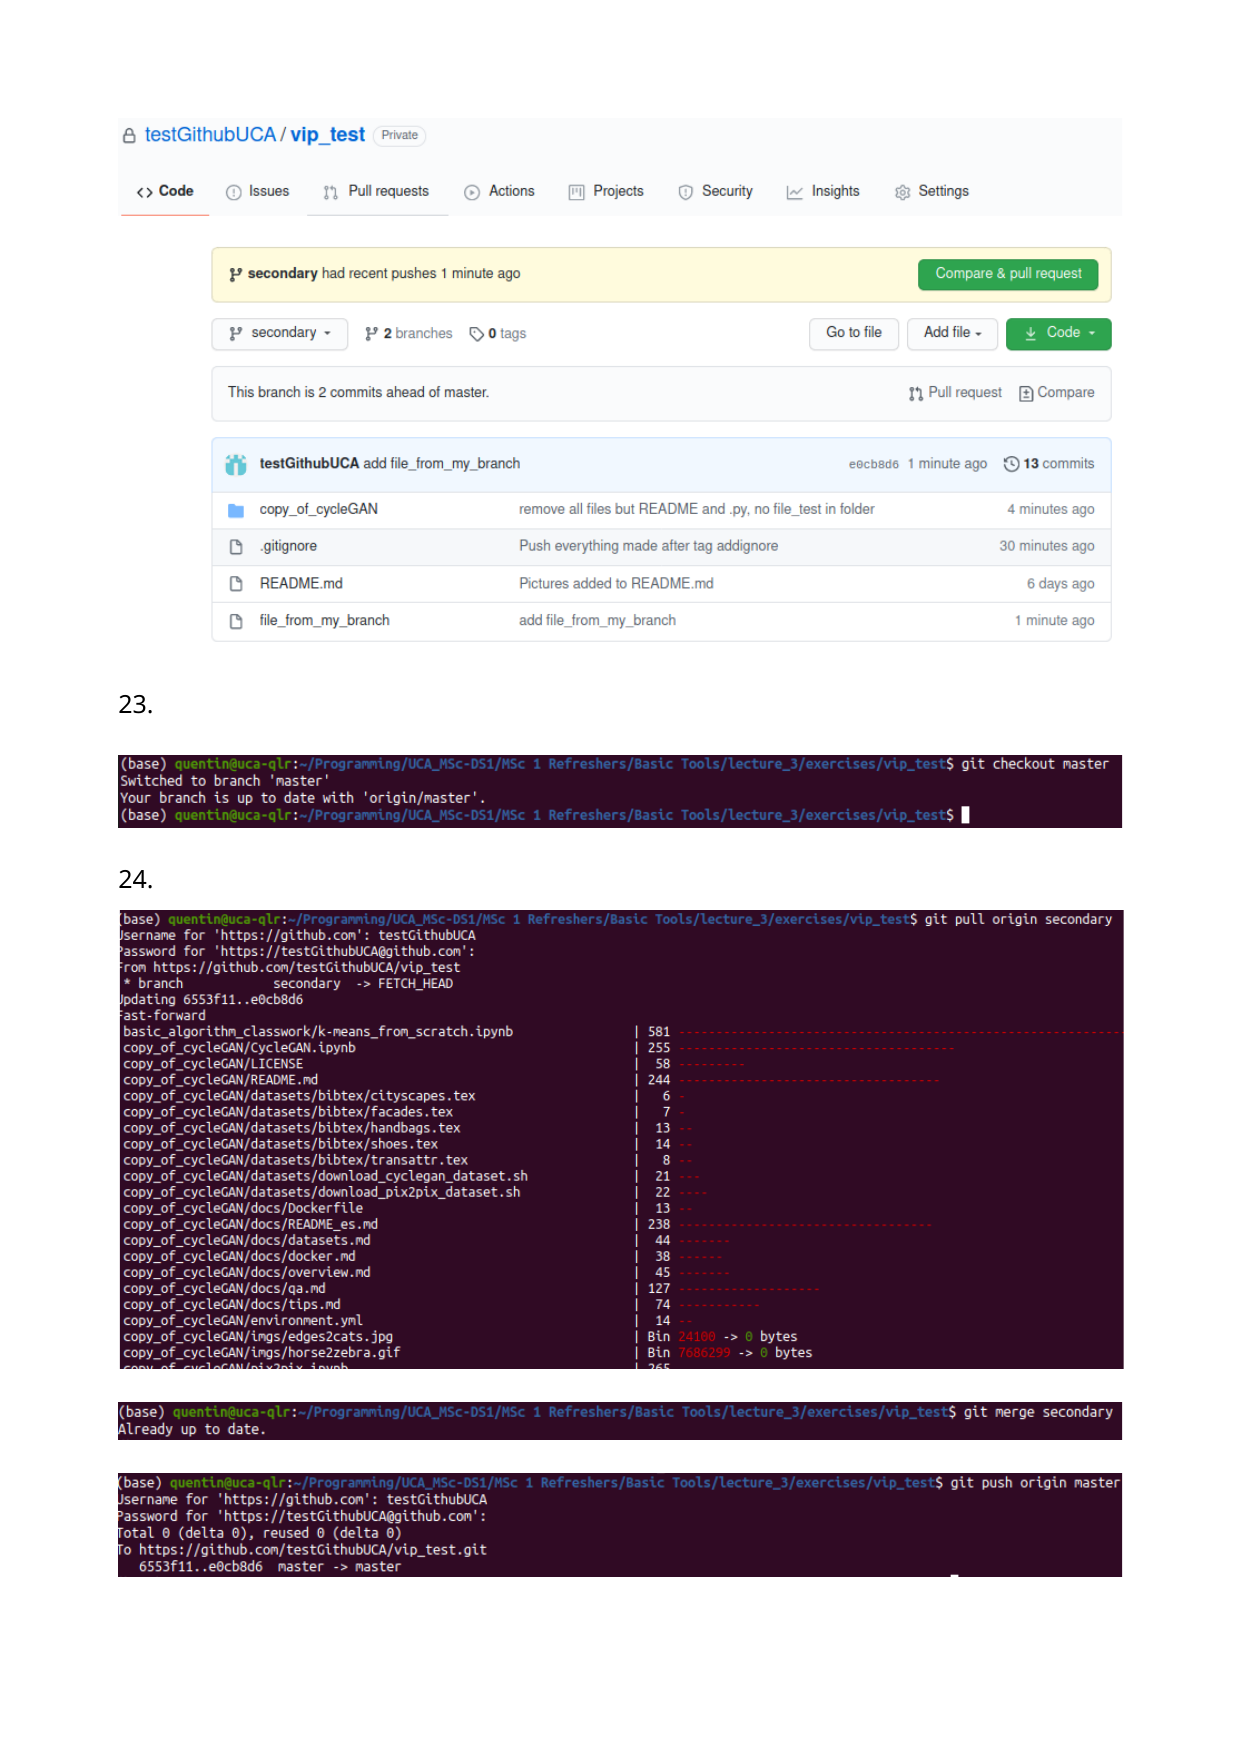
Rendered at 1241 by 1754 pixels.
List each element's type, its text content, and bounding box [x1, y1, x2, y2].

picture [118, 1402, 1123, 1440]
picture [119, 910, 1124, 1369]
picture [118, 118, 1123, 653]
picture [118, 1473, 1123, 1577]
text 24. [118, 828, 1122, 895]
picture [118, 755, 1123, 828]
text 23. [118, 653, 1122, 721]
